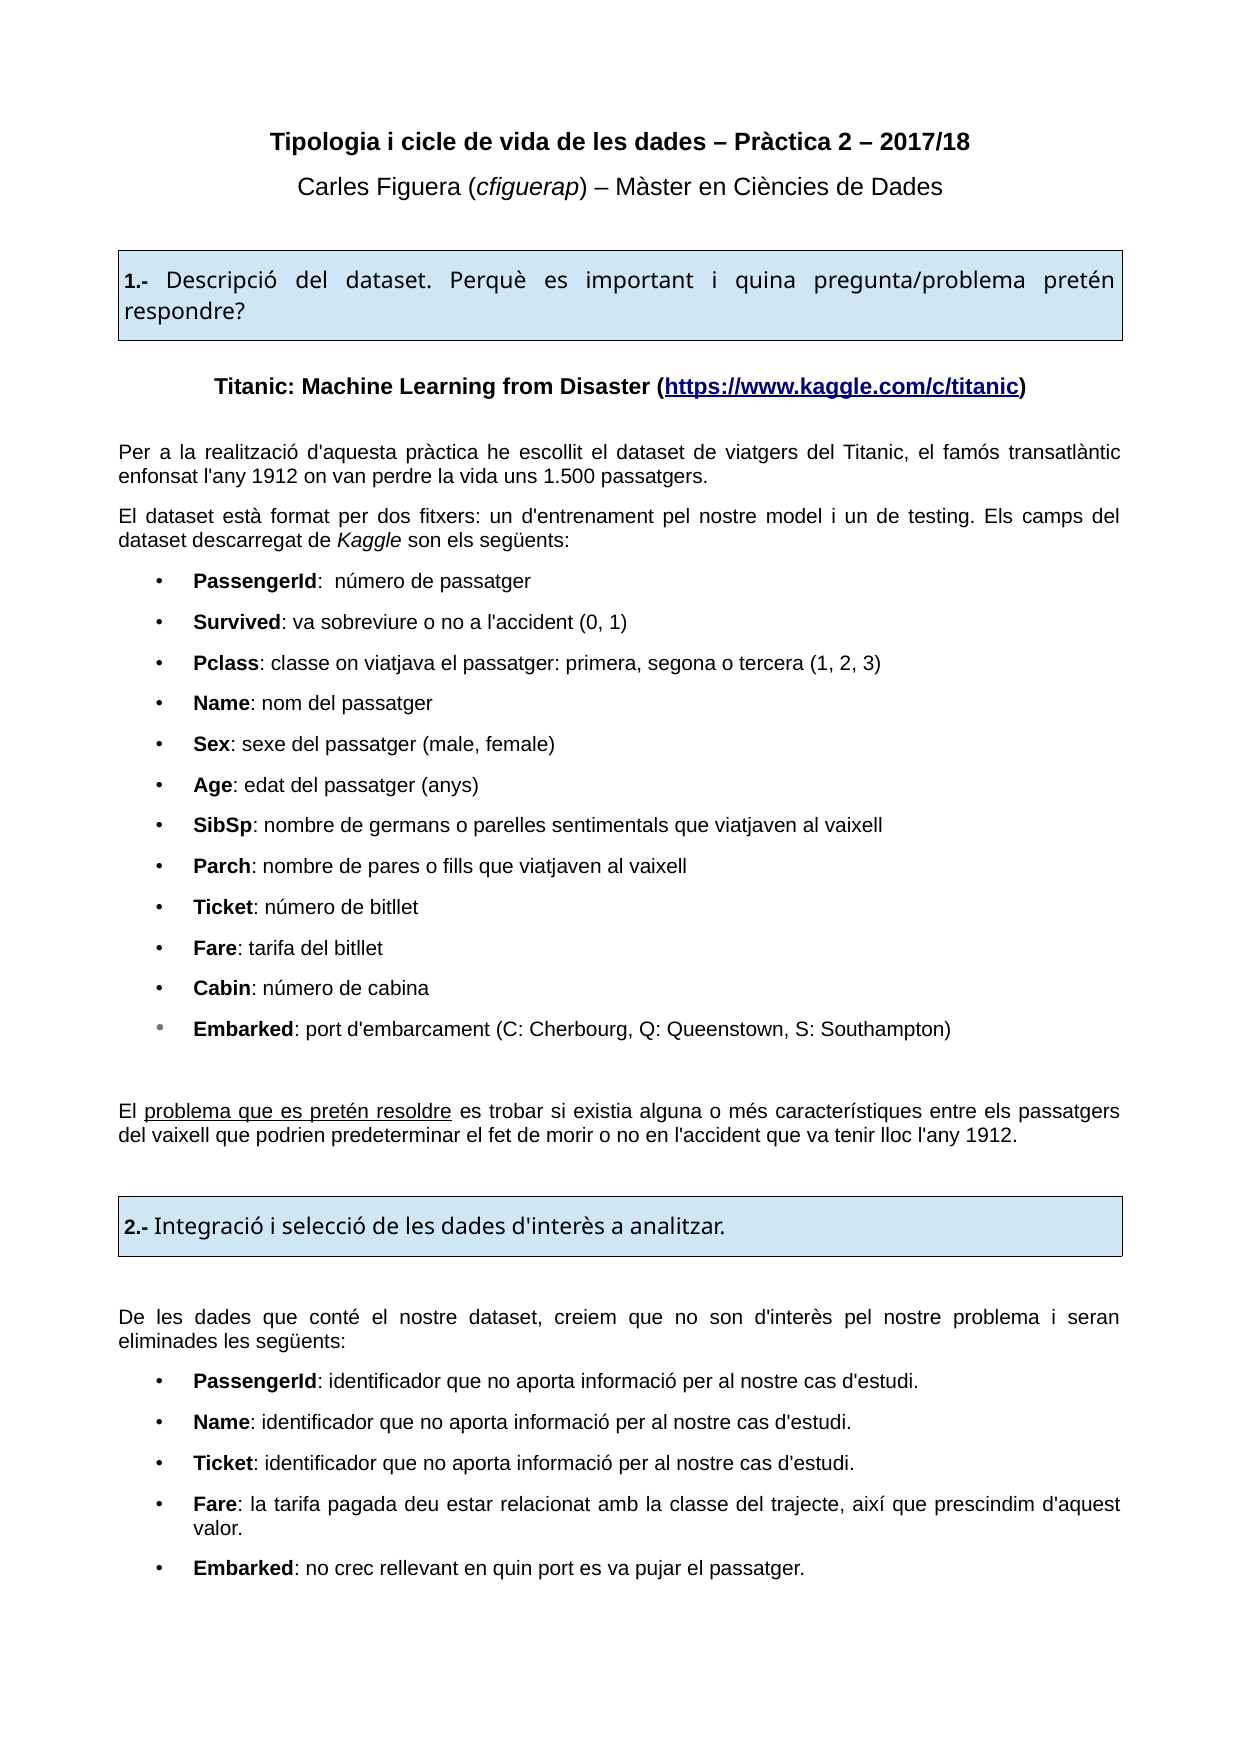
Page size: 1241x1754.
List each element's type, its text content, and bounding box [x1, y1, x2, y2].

list Embarked: no crec rellevant en quin port es va pujar el passatger. [156, 1556, 1122, 1580]
text Carles Figuera (cfiguerap) – Màster en Ciències de Dades [118, 172, 1122, 201]
text Per a la realització d'aquesta pràctica he escollit el dataset de viatgers del Titanic, el famós transatlàntic enfonsat l'any 1912 on van perdre la vida uns 1.500 passatgers. [118, 416, 1122, 488]
text De les dades que conté el nostre dataset, creiem que no son d'interès pel nostre problema i seran eliminades les següents: [118, 1304, 1122, 1352]
list Survived: va sobreviure o no a l'accident (0, 1) [156, 609, 1122, 634]
list PassengerId: identificador que no aporta informació per al nostre cas d'estudi. [156, 1369, 1122, 1393]
list Cabin: número de cabina [156, 976, 1122, 1000]
text Tipologia i cicle de vida de les dades – Pràctica 2 – 2017/18 [118, 126, 1122, 155]
list Fare: la tarifa pagada deu estar relacionat amb la classe del trajecte, així que prescindim d'aquest valor. [156, 1491, 1122, 1539]
list SibSp: nombre de germans o parelles sentimentals que viatjaven al vaixell [156, 813, 1122, 837]
table_header 1.- Descripció del dataset. Perquè es important i quina pregunta/problema pretén respondre? [119, 251, 1122, 340]
table_header 2.- Integració i selecció de les dades d'interès a analitzar. [119, 1197, 1122, 1256]
list Pclass: classe on viatjava el passatger: primera, segona o tercera (1, 2, 3) [156, 650, 1122, 674]
text El problema que es pretén resoldre es trobar si existia alguna o més característiques entre els passatgers del vaixell que podrien predeterminar el fet de morir o no en l'accident que va tenir lloc l'any 1912. [118, 1099, 1122, 1147]
list Ticket: identificador que no aporta informació per al nostre cas d'estudi. [156, 1451, 1122, 1475]
list Parch: nombre de pares o fills que viatjaven al vaixell [156, 854, 1122, 878]
list Name: nom del passatger [156, 691, 1122, 715]
list Age: edat del passatger (anys) [156, 772, 1122, 797]
text Titanic: Machine Learning from Disaster (https://www.kaggle.com/c/titanic) [118, 349, 1122, 399]
text El dataset està format per dos fitxers: un d'entrenament pel nostre model i un de testing. Els camps del dataset descarregat de Kaggle son els següents: [118, 504, 1122, 552]
list Sex: sexe del passatger (male, female) [156, 732, 1122, 756]
list Fare: tarifa del bitllet [156, 935, 1122, 959]
list Embarked: port d'embarcament (C: Cherbourg, Q: Queenstown, S: Southampton) [156, 1017, 1122, 1042]
list Name: identificador que no aporta informació per al nostre cas d'estudi. [156, 1410, 1122, 1434]
list Ticket: número de bitllet [156, 895, 1122, 919]
list PassengerId: número de passatger [156, 569, 1122, 593]
